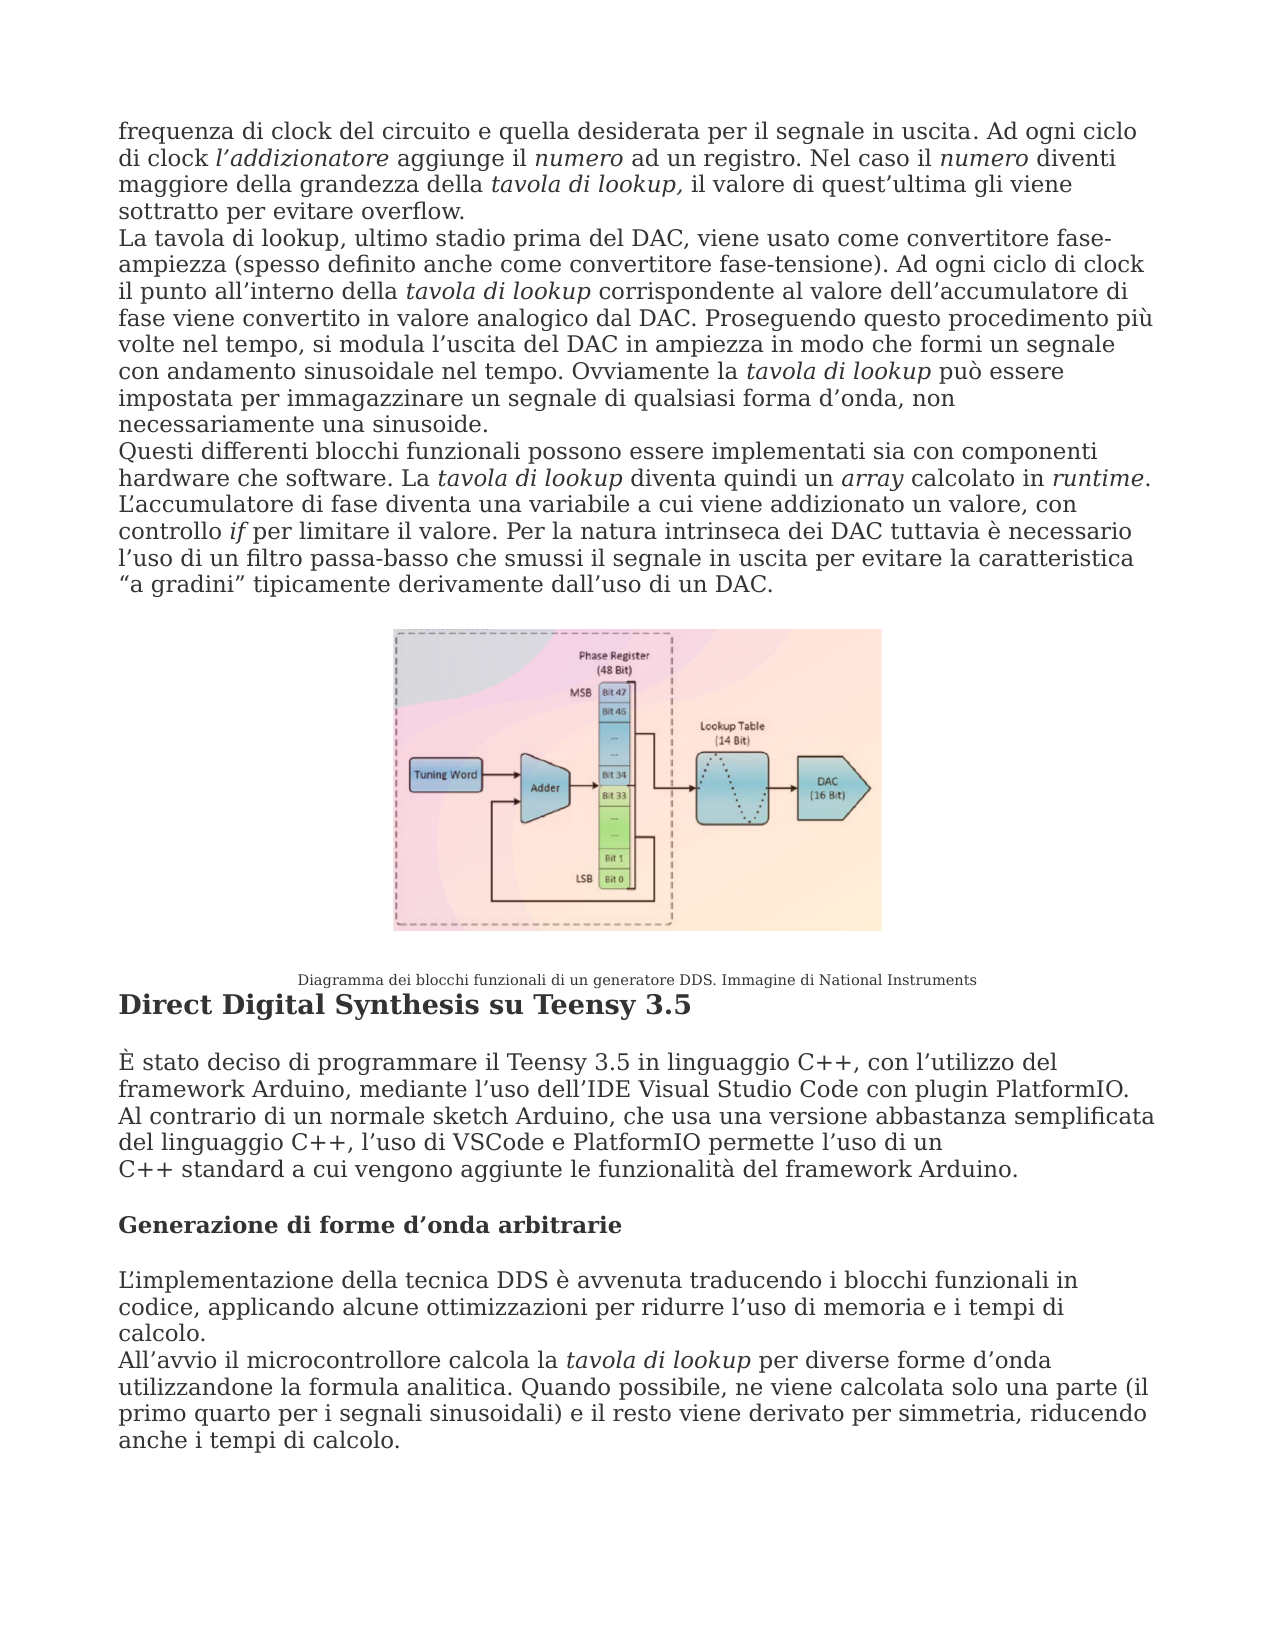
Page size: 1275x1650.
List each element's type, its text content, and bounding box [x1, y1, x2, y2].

text È stato deciso di programmare il Teensy 3.5 in linguaggio C++, con l’utilizzo del framework Arduino, mediante l’uso dell’IDE Visual Studio Code con plugin PlatformIO. Al contrario di un normale sketch Arduino, che usa una versione abbastanza semplificata del linguaggio C++, l’uso di VSCode e PlatformIO permette l’uso di un [118, 1049, 1157, 1156]
text C++ standard a cui vengono aggiunte le funzionalità del framework Arduino. [118, 1156, 1157, 1183]
text Direct Digital Synthesis su Teensy 3.5 [118, 989, 1157, 1021]
text frequenza di clock del circuito e quella desiderata per il segnale in uscita. Ad ogni ciclo di clock l’addizionatore aggiunge il numero ad un registro. Nel caso il numero diventi maggiore della grandezza della tavola di lookup, il valore di quest’ultima gli viene sottratto per evitare overflow. [118, 118, 1157, 225]
text Diagramma dei blocchi funzionali di un generatore DDS. Immagine di National Instruments [118, 972, 1157, 989]
text La tavola di lookup, ultimo stadio prima del DAC, viene usato come convertitore fase-ampiezza (spesso definito anche come convertitore fase-tensione). Ad ogni ciclo di clock il punto all’interno della tavola di lookup corrispondente al valore dell’accumulatore di fase viene convertito in valore analogico dal DAC. Proseguendo questo procedimento più volte nel tempo, si modula l’uscita del DAC in ampiezza in modo che formi un segnale con andamento sinusoidale nel tempo. Ovviamente la tavola di lookup può essere impostata per immagazzinare un segnale di qualsiasi forma d’onda, non necessariamente una sinusoide. [118, 225, 1157, 438]
text Generazione di forme d’onda arbitrarie [118, 1212, 1157, 1238]
picture [393, 629, 882, 931]
text L’implementazione della tecnica DDS è avvenuta traducendo i blocchi funzionali in codice, applicando alcune ottimizzazioni per ridurre l’uso di memoria e i tempi di calcolo. [118, 1267, 1157, 1347]
text All’avvio il microcontrollore calcola la tavola di lookup per diverse forme d’onda utilizzandone la formula analitica. Quando possibile, ne viene calcolata solo una parte (il primo quarto per i segnali sinusoidali) e il resto viene derivato per simmetria, riducendo anche i tempi di calcolo. [118, 1347, 1157, 1454]
text Questi differenti blocchi funzionali possono essere implementati sia con componenti hardware che software. La tavola di lookup diventa quindi un array calcolato in runtime. L’accumulatore di fase diventa una variabile a cui viene addizionato un valore, con controllo if per limitare il valore. Per la natura intrinseca dei DAC tuttavia è necessario l’uso di un filtro passa-basso che smussi il segnale in uscita per evitare la caratteristica “a gradini” tipicamente derivamente dall’uso di un DAC. [118, 438, 1157, 598]
